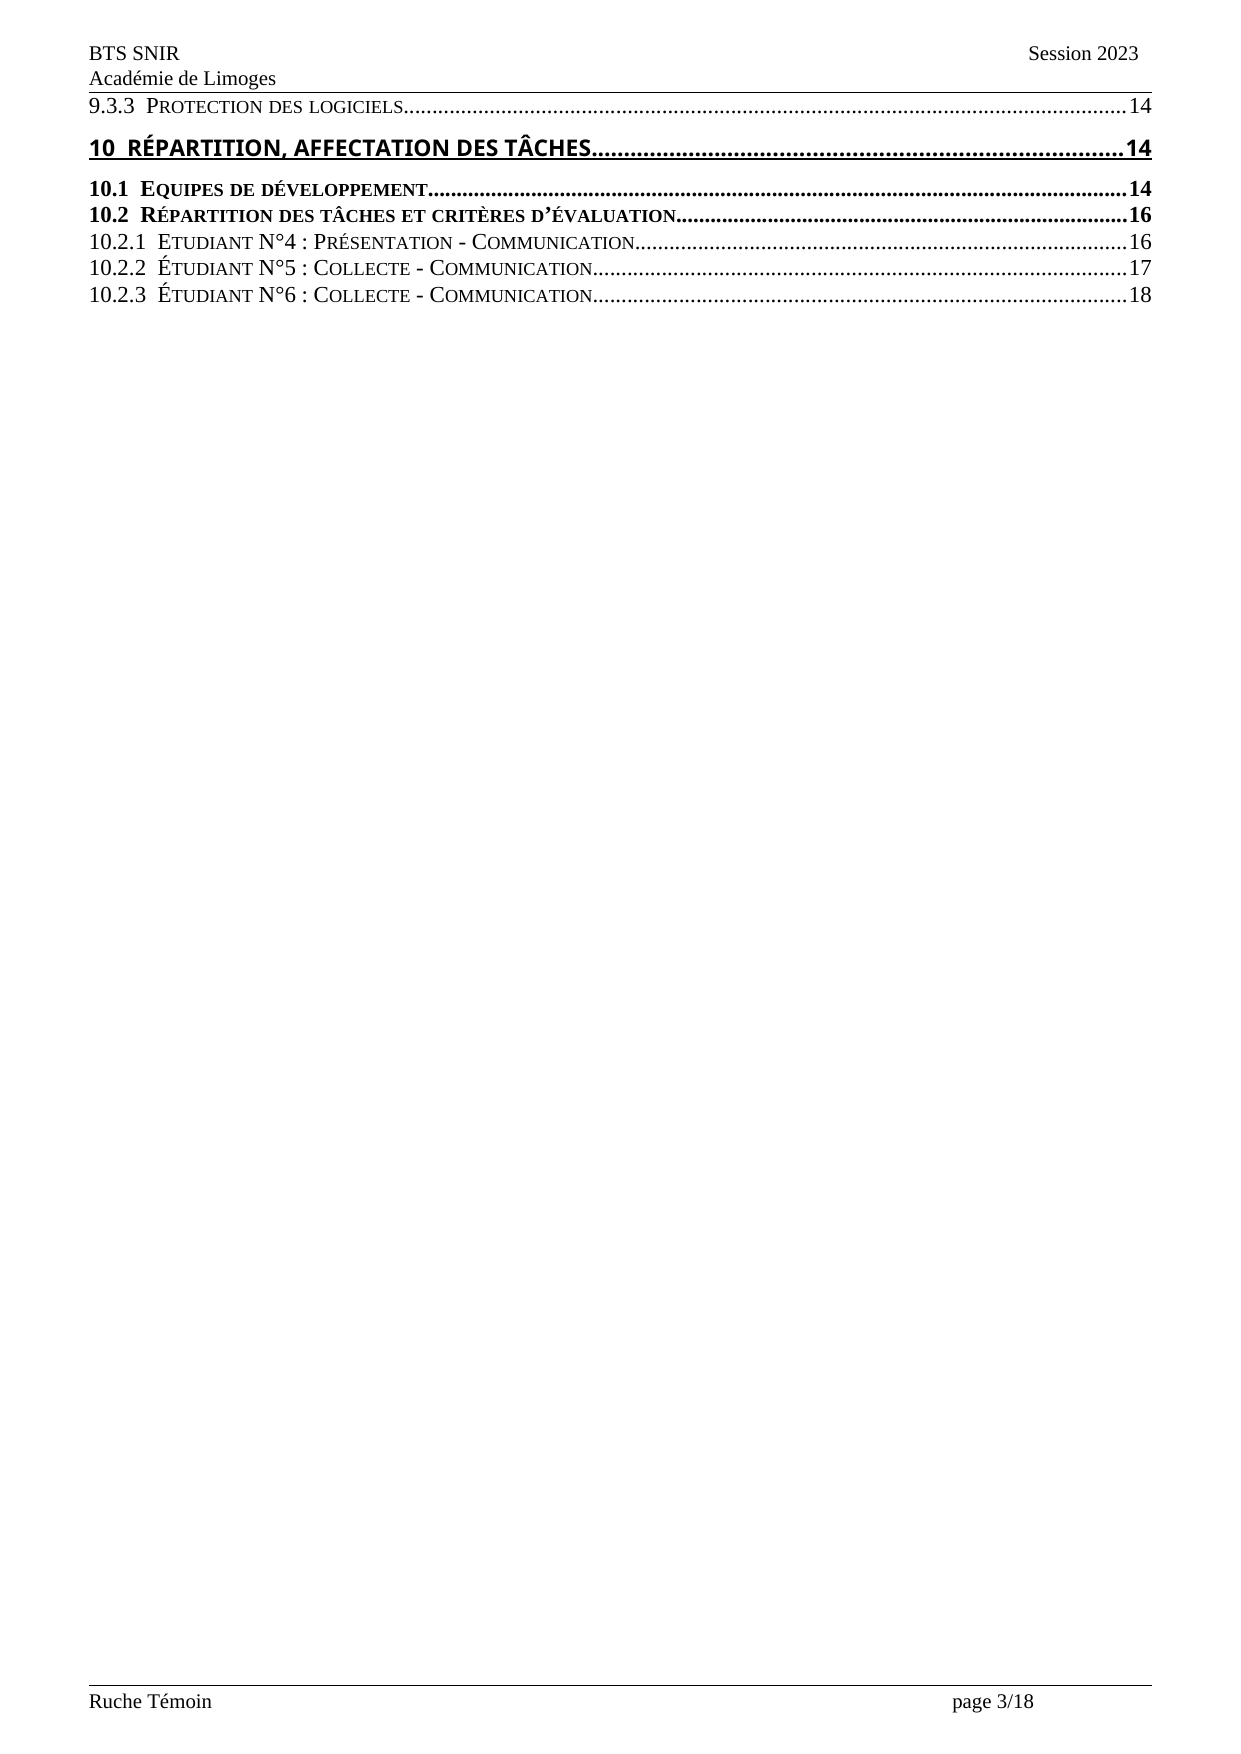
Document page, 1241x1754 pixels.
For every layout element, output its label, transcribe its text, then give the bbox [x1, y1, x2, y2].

text 10.2.2 Étudiant N°5 : Collecte - Communication 17 [89, 254, 1152, 281]
text 10.1 Equipes de développement 14 [89, 175, 1152, 202]
text 10.2 Répartition des tâches et critères d’évaluation 16 [89, 202, 1152, 228]
text 10.2.3 Étudiant N°6 : Collecte - Communication 18 [89, 281, 1152, 307]
text 10.2.1 Etudiant N°4 : Présentation - Communication 16 [89, 228, 1152, 254]
text 9.3.3 Protection des logiciels 14 [89, 93, 1152, 119]
text 10 Répartition, Affectation des tâches 14 [89, 131, 1152, 158]
